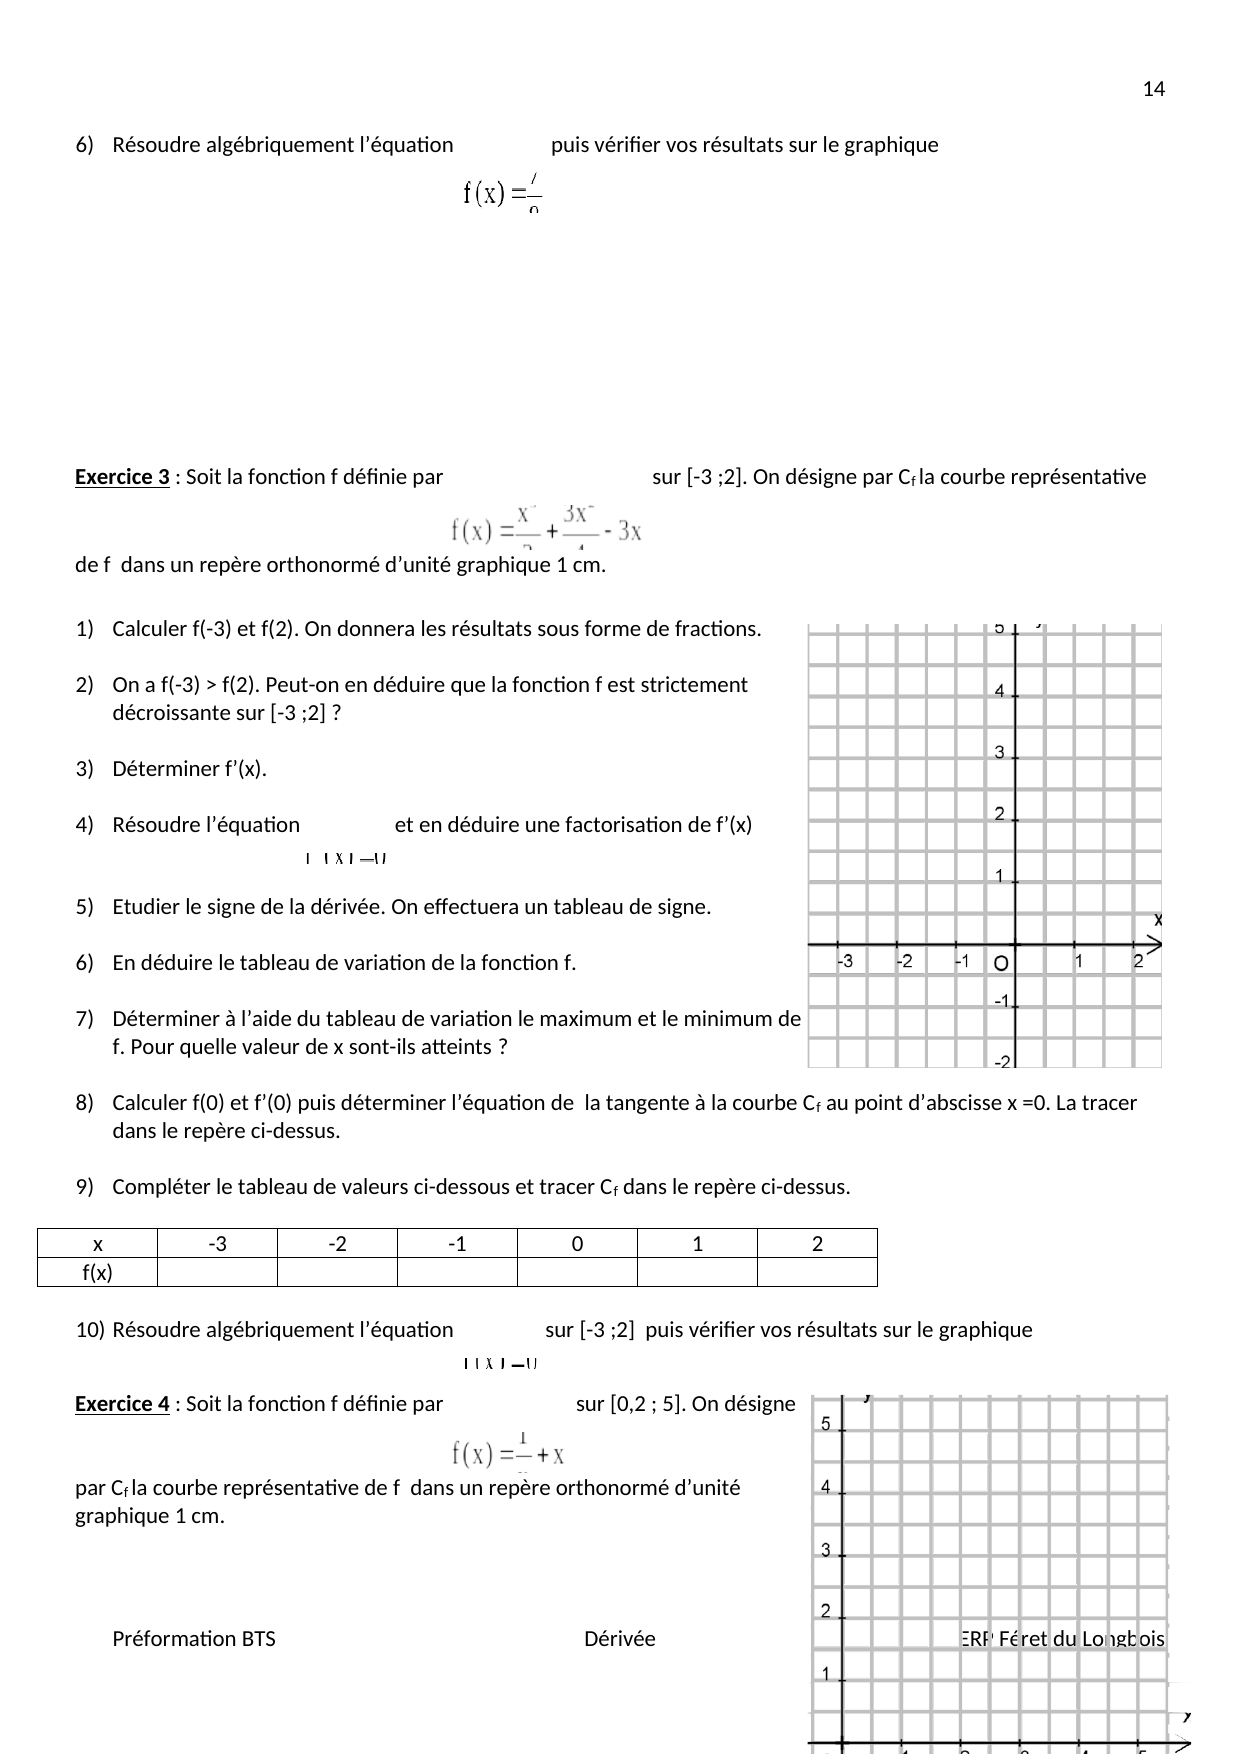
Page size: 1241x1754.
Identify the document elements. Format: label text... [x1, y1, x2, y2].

list En déduire le tableau de variation de la fonction f. [75, 948, 807, 976]
list [1017, 761, 1042, 782]
table_header -1 [398, 1229, 517, 1257]
list On a f(-3) > f(2). Peut-on en déduire que la fonction f est strictement décroissante sur [-3 ;2] ? [75, 670, 807, 726]
list [928, 761, 954, 782]
list Résoudre algébriquement l’équation puis vérifier vos résultats sur le graphique [75, 130, 1165, 213]
list Compléter le tableau de valeurs ci-dessous et tracer Cf dans le repère ci-dessus. [75, 1172, 1165, 1200]
list Déterminer f’(x). [75, 754, 807, 782]
list [988, 761, 1013, 782]
table_cell [758, 1258, 877, 1286]
table_header -2 [278, 1229, 397, 1257]
list [810, 761, 836, 782]
table_cell [518, 1258, 637, 1286]
table_header 2 [758, 1229, 877, 1257]
table_header x [38, 1229, 157, 1257]
table_header -3 [158, 1229, 277, 1257]
text Exercice 4 : Soit la fonction f définie par sur [0,2 ; 5]. On désigne par Cf la courbe représentative de f dans un repère orthonormé d’unité graphique 1 cm. [75, 1389, 1165, 1529]
list Résoudre l’équation et en déduire une factorisation de f’(x) [75, 810, 807, 864]
table_cell f(x) [38, 1258, 157, 1286]
table_cell [398, 1258, 517, 1286]
table_cell [158, 1258, 277, 1286]
list Déterminer à l’aide du tableau de variation le maximum et le minimum de f. Pour quelle valeur de x sont-ils atteints ? [75, 1004, 807, 1060]
list [869, 761, 894, 782]
list [1047, 761, 1072, 782]
list Etudier le signe de la dérivée. On effectuera un tableau de signe. [75, 892, 807, 920]
table_header 1 [638, 1229, 757, 1257]
list Calculer f(-3) et f(2). On donnera les résultats sous forme de fractions. [75, 614, 1165, 642]
table_header 0 [518, 1229, 637, 1257]
text Exercice 3 : Soit la fonction f définie par sur [-3 ;2]. On désigne par Cf la courbe représentative de f dans un repère orthonormé d’unité graphique 1 cm. [75, 462, 1165, 578]
list [1136, 761, 1161, 782]
list [1106, 761, 1131, 782]
table_cell [278, 1258, 397, 1286]
list [840, 761, 865, 782]
list [958, 761, 983, 782]
table_cell [638, 1258, 757, 1286]
list [1077, 761, 1102, 782]
list [899, 761, 924, 782]
list Résoudre algébriquement l’équation sur [-3 ;2] puis vérifier vos résultats sur le graphique [75, 1315, 1165, 1369]
list Calculer f(0) et f’(0) puis déterminer l’équation de la tangente à la courbe Cf au point d’abscisse x =0. La tracer dans le repère ci-dessus. [75, 1088, 1165, 1144]
